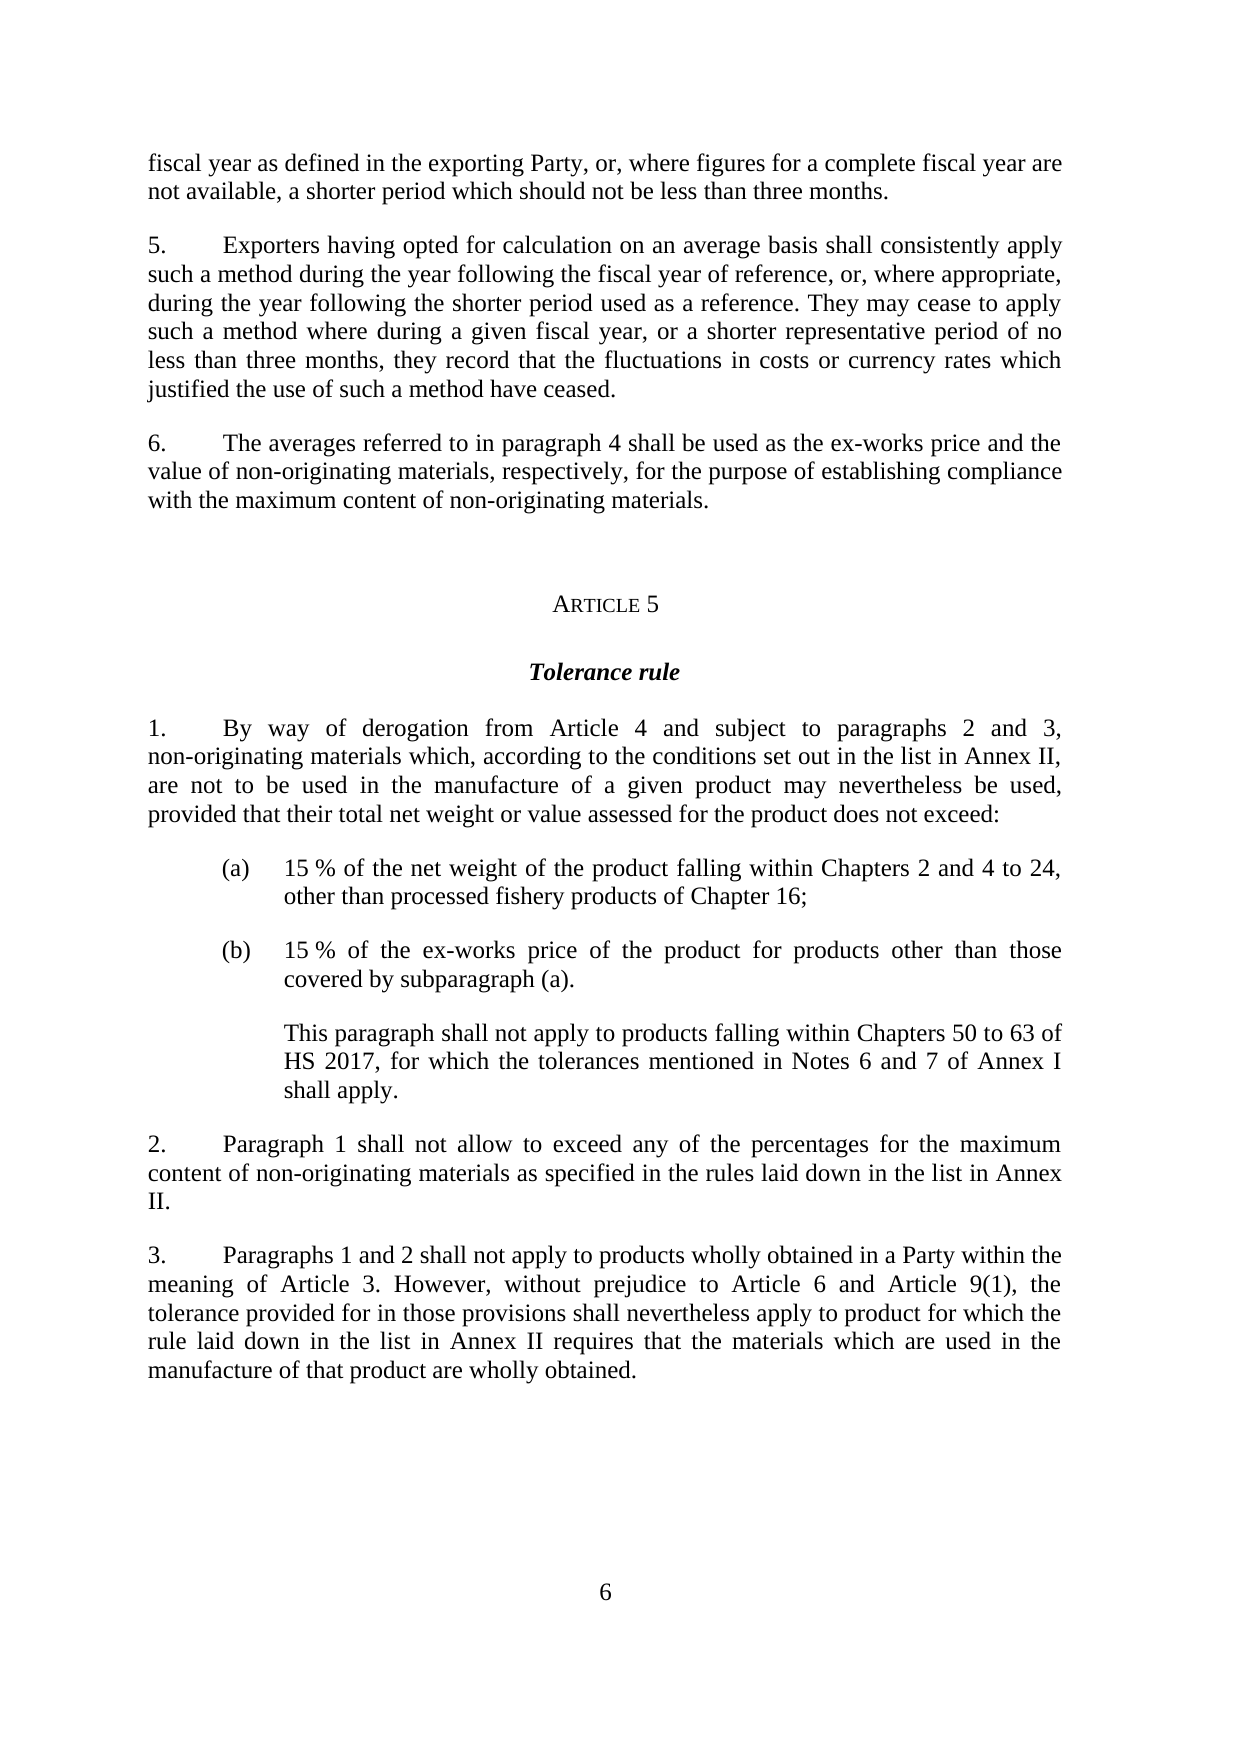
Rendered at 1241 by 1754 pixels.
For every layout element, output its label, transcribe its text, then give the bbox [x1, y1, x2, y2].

text Tolerance rule [148, 657, 1063, 686]
list (b) 15 % of the ex-works price of the product for products other than those covered by subparagraph (a). [222, 935, 1063, 993]
list 5. Exporters having opted for calculation on an average basis shall consistently apply such a method during the year following the fiscal year of reference, or, where appropriate, during the year following the shorter period used as a reference. They may cease to apply such a method where during a given fiscal year, or a shorter representative period of no less than three months, they record that the fluctuations in costs or currency rates which justified the use of such a method have ceased. [148, 230, 1063, 403]
list (a) 15 % of the net weight of the product falling within Chapters 2 and 4 to 24, other than processed fishery products of Chapter 16; [222, 853, 1063, 910]
list fiscal year as defined in the exporting Party, or, where figures for a complete fiscal year are not available, a shorter period which should not be less than three months. [148, 148, 1063, 205]
list 6. The averages referred to in paragraph 4 shall be used as the ex-works price and the value of non-originating materials, respectively, for the purpose of establishing compliance with the maximum content of non-originating materials. [148, 428, 1063, 514]
list This paragraph shall not apply to products falling within Chapters 50 to 63 of HS 2017, for which the tolerances mentioned in Notes 6 and 7 of Annex I shall apply. [222, 1018, 1063, 1104]
list 2. Paragraph 1 shall not allow to exceed any of the percentages for the maximum content of non-originating materials as specified in the rules laid down in the list in Annex II. [148, 1129, 1063, 1215]
list 3. Paragraphs 1 and 2 shall not apply to products wholly obtained in a Party within the meaning of Article 3. However, without prejudice to Article 6 and Article 9(1), the tolerance provided for in those provisions shall nevertheless apply to product for which the rule laid down in the list in Annex II requires that the materials which are used in the manufacture of that product are wholly obtained. [148, 1240, 1063, 1384]
text Article 5 [148, 589, 1063, 618]
list 1. By way of derogation from Article 4 and subject to paragraphs 2 and 3, non‑originating materials which, according to the conditions set out in the list in Annex II, are not to be used in the manufacture of a given product may nevertheless be used, provided that their total net weight or value assessed for the product does not exceed: [148, 713, 1063, 828]
